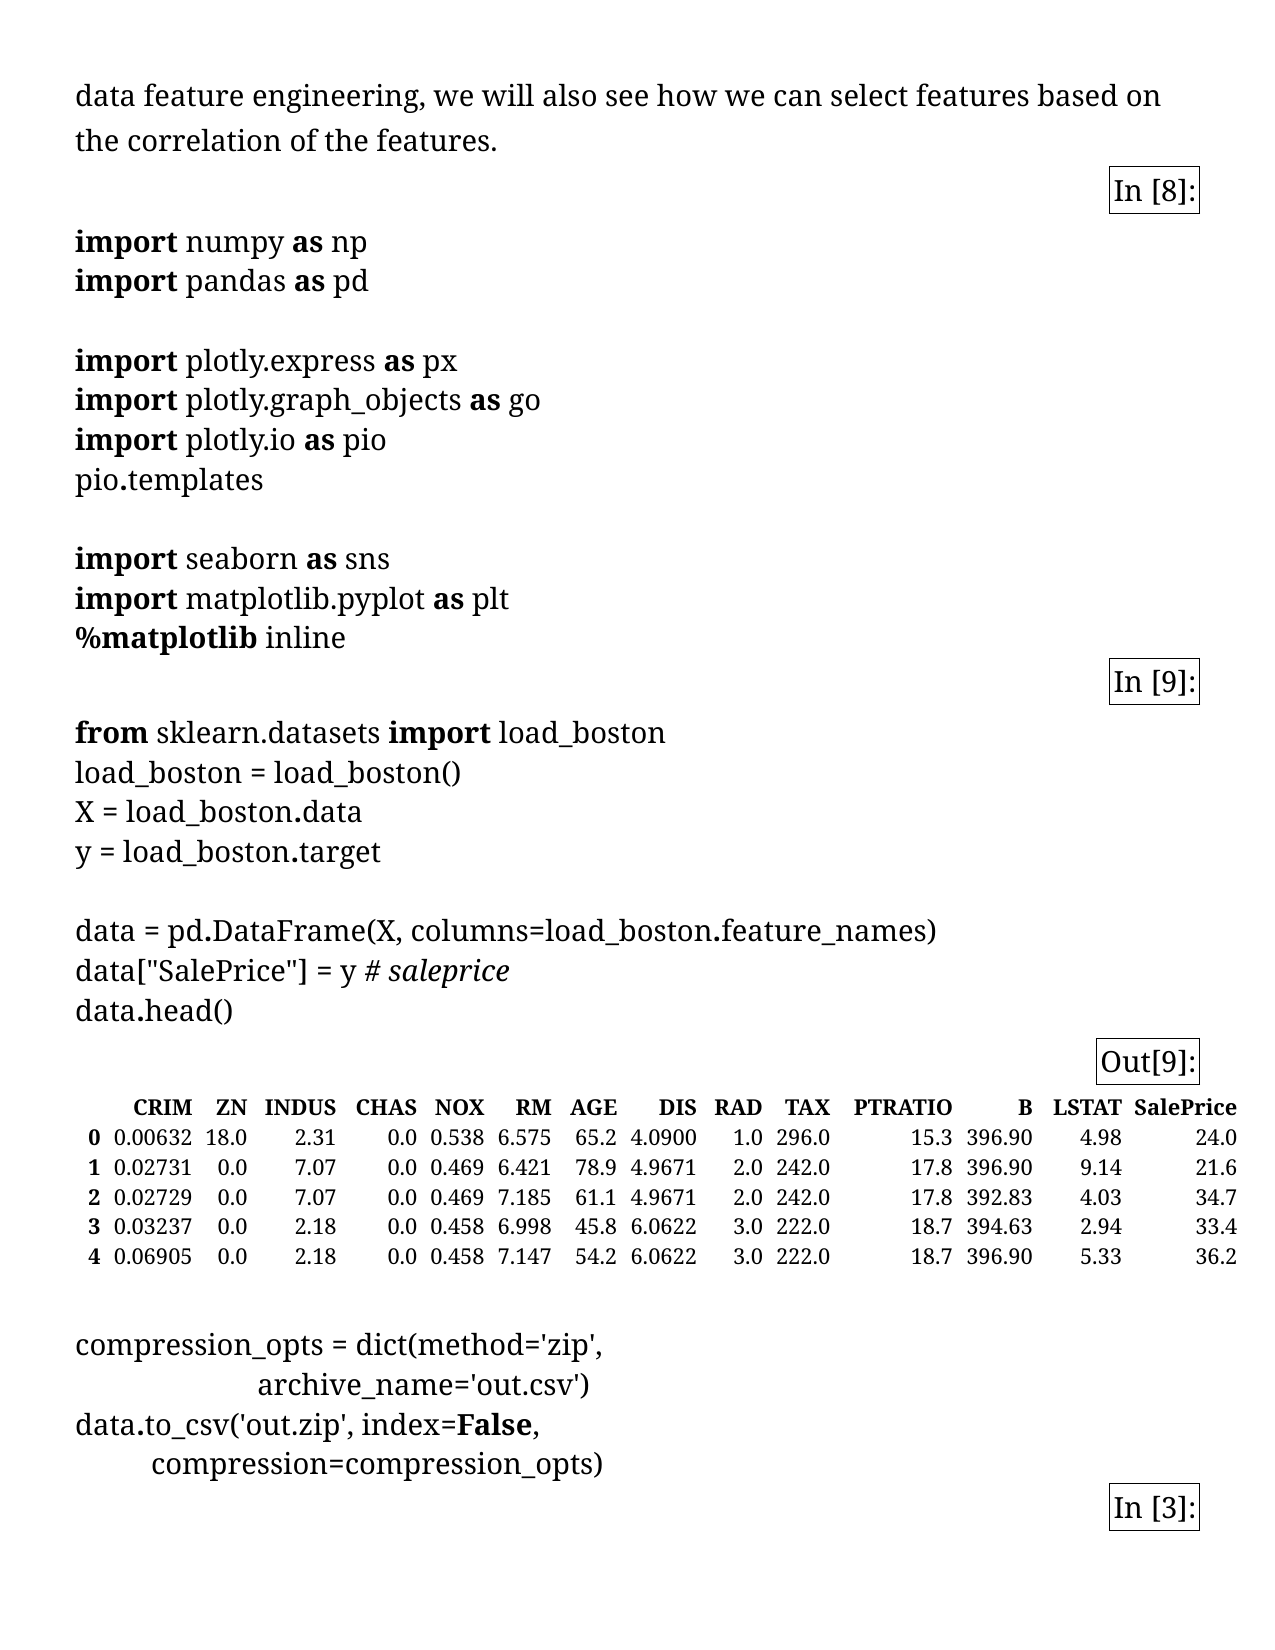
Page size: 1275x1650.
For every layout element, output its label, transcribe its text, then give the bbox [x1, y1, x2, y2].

text data = pd.DataFrame(X, columns=load_boston.feature_names) [75, 911, 1200, 950]
table_header RAD [697, 1092, 763, 1122]
table_cell 2.0 [697, 1152, 763, 1182]
text %matplotlib inline [75, 618, 1200, 657]
table_cell 0.469 [417, 1182, 484, 1211]
table_cell 4 [75, 1241, 100, 1271]
table_cell 7.07 [247, 1152, 336, 1182]
table_header SalePrice [1122, 1092, 1237, 1122]
table_cell 3.0 [697, 1241, 763, 1271]
table_cell 34.7 [1122, 1182, 1237, 1211]
text data.head() [75, 990, 1200, 1030]
text [75, 1483, 1109, 1531]
text import plotly.graph_objects as go [75, 380, 1200, 419]
table_cell 296.0 [763, 1122, 830, 1152]
table_cell 3 [75, 1211, 100, 1241]
table_cell 396.90 [953, 1122, 1032, 1152]
text data feature engineering, we will also see how we can select features based on the correlation of the features. [75, 75, 1200, 160]
text In [9]: [75, 657, 1199, 705]
table_cell 2.18 [247, 1241, 336, 1271]
table_cell 2.31 [247, 1122, 336, 1152]
text compression_opts = dict(method='zip', [75, 1324, 1200, 1364]
table_cell 0.02729 [100, 1182, 192, 1211]
table_cell 242.0 [763, 1152, 830, 1182]
table_cell 0.469 [417, 1152, 484, 1182]
table_header CHAS [336, 1092, 417, 1122]
text load_boston = load_boston() [75, 752, 1200, 792]
table_cell 7.185 [484, 1182, 552, 1211]
table_header NOX [417, 1092, 484, 1122]
table_cell 0.0 [336, 1241, 417, 1271]
table_cell 4.03 [1033, 1182, 1122, 1211]
table_cell 9.14 [1033, 1152, 1122, 1182]
table_header RM [484, 1092, 552, 1122]
table_cell 0.0 [336, 1211, 417, 1241]
text from sklearn.datasets import load_boston [75, 712, 1200, 752]
table_cell 222.0 [763, 1211, 830, 1241]
text import seaborn as sns [75, 538, 1200, 578]
text [75, 166, 1109, 214]
text archive_name='out.csv') [75, 1364, 1200, 1404]
table_cell 0.538 [417, 1122, 484, 1152]
table_header LSTAT [1033, 1092, 1122, 1122]
text y = load_boston.target [75, 831, 1200, 871]
text import plotly.io as pio [75, 419, 1200, 459]
table_cell 0 [75, 1122, 100, 1152]
table_cell 0.00632 [100, 1122, 192, 1152]
table_cell 61.1 [552, 1182, 617, 1211]
table_cell 6.0622 [617, 1241, 697, 1271]
text compression=compression_opts) [75, 1443, 1200, 1483]
table_header INDUS [247, 1092, 336, 1122]
table_cell 3.0 [697, 1211, 763, 1241]
table_cell 0.02731 [100, 1152, 192, 1182]
table_cell 6.421 [484, 1152, 552, 1182]
table_cell 17.8 [830, 1152, 953, 1182]
table_cell 0.0 [336, 1152, 417, 1182]
text pio.templates [75, 459, 1200, 499]
table_cell 4.0900 [617, 1122, 697, 1152]
table_header ZN [193, 1092, 247, 1122]
table_cell 0.06905 [100, 1241, 192, 1271]
text import numpy as np [75, 221, 1200, 261]
text data.to_csv('out.zip', index=False, [75, 1404, 1200, 1443]
text X = load_boston.data [75, 792, 1200, 831]
table_cell 242.0 [763, 1182, 830, 1211]
text import pandas as pd [75, 261, 1200, 300]
table_cell 15.3 [830, 1122, 953, 1152]
table_header PTRATIO [830, 1092, 953, 1122]
table_cell 0.458 [417, 1211, 484, 1241]
table_cell 0.03237 [100, 1211, 192, 1241]
table_cell 2.0 [697, 1182, 763, 1211]
table_cell 6.0622 [617, 1211, 697, 1241]
table_cell 24.0 [1122, 1122, 1237, 1152]
table_cell 0.458 [417, 1241, 484, 1271]
table_header CRIM [100, 1092, 192, 1122]
table_cell 2.94 [1033, 1211, 1122, 1241]
table_header AGE [552, 1092, 617, 1122]
table_cell 1.0 [697, 1122, 763, 1152]
table_cell 54.2 [552, 1241, 617, 1271]
text In [3]: [1110, 1484, 1199, 1530]
text import matplotlib.pyplot as plt [75, 578, 1200, 618]
table_cell 222.0 [763, 1241, 830, 1271]
table_cell 18.7 [830, 1241, 953, 1271]
table_cell 36.2 [1122, 1241, 1237, 1271]
table_cell 78.9 [552, 1152, 617, 1182]
table_cell 4.98 [1033, 1122, 1122, 1152]
table_header B [953, 1092, 1032, 1122]
table_cell 18.7 [830, 1211, 953, 1241]
table_cell 17.8 [830, 1182, 953, 1211]
table_cell 45.8 [552, 1211, 617, 1241]
table_cell 6.998 [484, 1211, 552, 1241]
table_cell 394.63 [953, 1211, 1032, 1241]
text data["SalePrice"] = y # saleprice [75, 950, 1200, 990]
table_cell 4.9671 [617, 1152, 697, 1182]
table_cell 396.90 [953, 1152, 1032, 1182]
table_cell 2 [75, 1182, 100, 1211]
table_cell 6.575 [484, 1122, 552, 1152]
table_cell 1 [75, 1152, 100, 1182]
table_header TAX [763, 1092, 830, 1122]
text Out[9]: [75, 1037, 1199, 1085]
table_cell 4.9671 [617, 1182, 697, 1211]
table_header [75, 1092, 100, 1122]
table_cell 2.18 [247, 1211, 336, 1241]
table_cell 18.0 [193, 1122, 247, 1152]
table_cell 33.4 [1122, 1211, 1237, 1241]
table_cell 7.147 [484, 1241, 552, 1271]
table_cell 0.0 [193, 1211, 247, 1241]
table_cell 5.33 [1033, 1241, 1122, 1271]
table_cell 7.07 [247, 1182, 336, 1211]
text In [8]: [1110, 167, 1199, 213]
table_cell 0.0 [336, 1122, 417, 1152]
table_cell 0.0 [193, 1182, 247, 1211]
table_cell 65.2 [552, 1122, 617, 1152]
text import plotly.express as px [75, 340, 1200, 380]
table_cell 392.83 [953, 1182, 1032, 1211]
table_cell 0.0 [336, 1182, 417, 1211]
table_header DIS [617, 1092, 697, 1122]
table_cell 0.0 [193, 1241, 247, 1271]
table_cell 21.6 [1122, 1152, 1237, 1182]
table_cell 0.0 [193, 1152, 247, 1182]
table_cell 396.90 [953, 1241, 1032, 1271]
